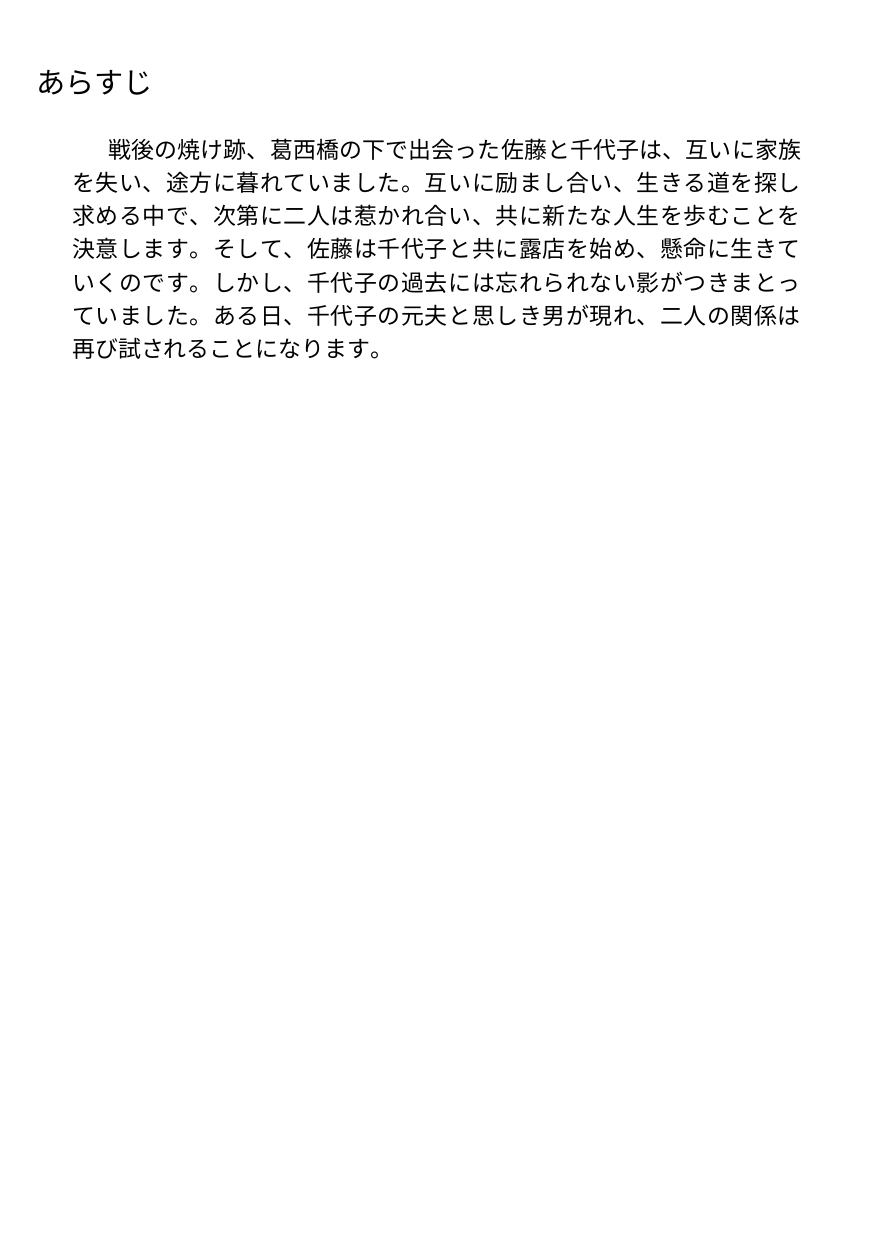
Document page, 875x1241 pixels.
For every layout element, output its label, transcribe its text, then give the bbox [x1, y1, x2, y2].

text 戦後の焼け跡、葛西橋の下で出会った佐藤と千代子は、互いに家族を失い、途方に暮れていました。互いに励まし合い、生きる道を探し求める中で、次第に二人は惹かれ合い、共に新たな人生を歩むことを決意します。そして、佐藤は千代子と共に露店を始め、懸命に生きていくのです。しかし、千代子の過去には忘れられない影がつきまとっていました。ある日、千代子の元夫と思しき男が現れ、二人の関係は再び試されることになります。 [72, 132, 802, 364]
subtitle あらすじ [36, 60, 838, 102]
